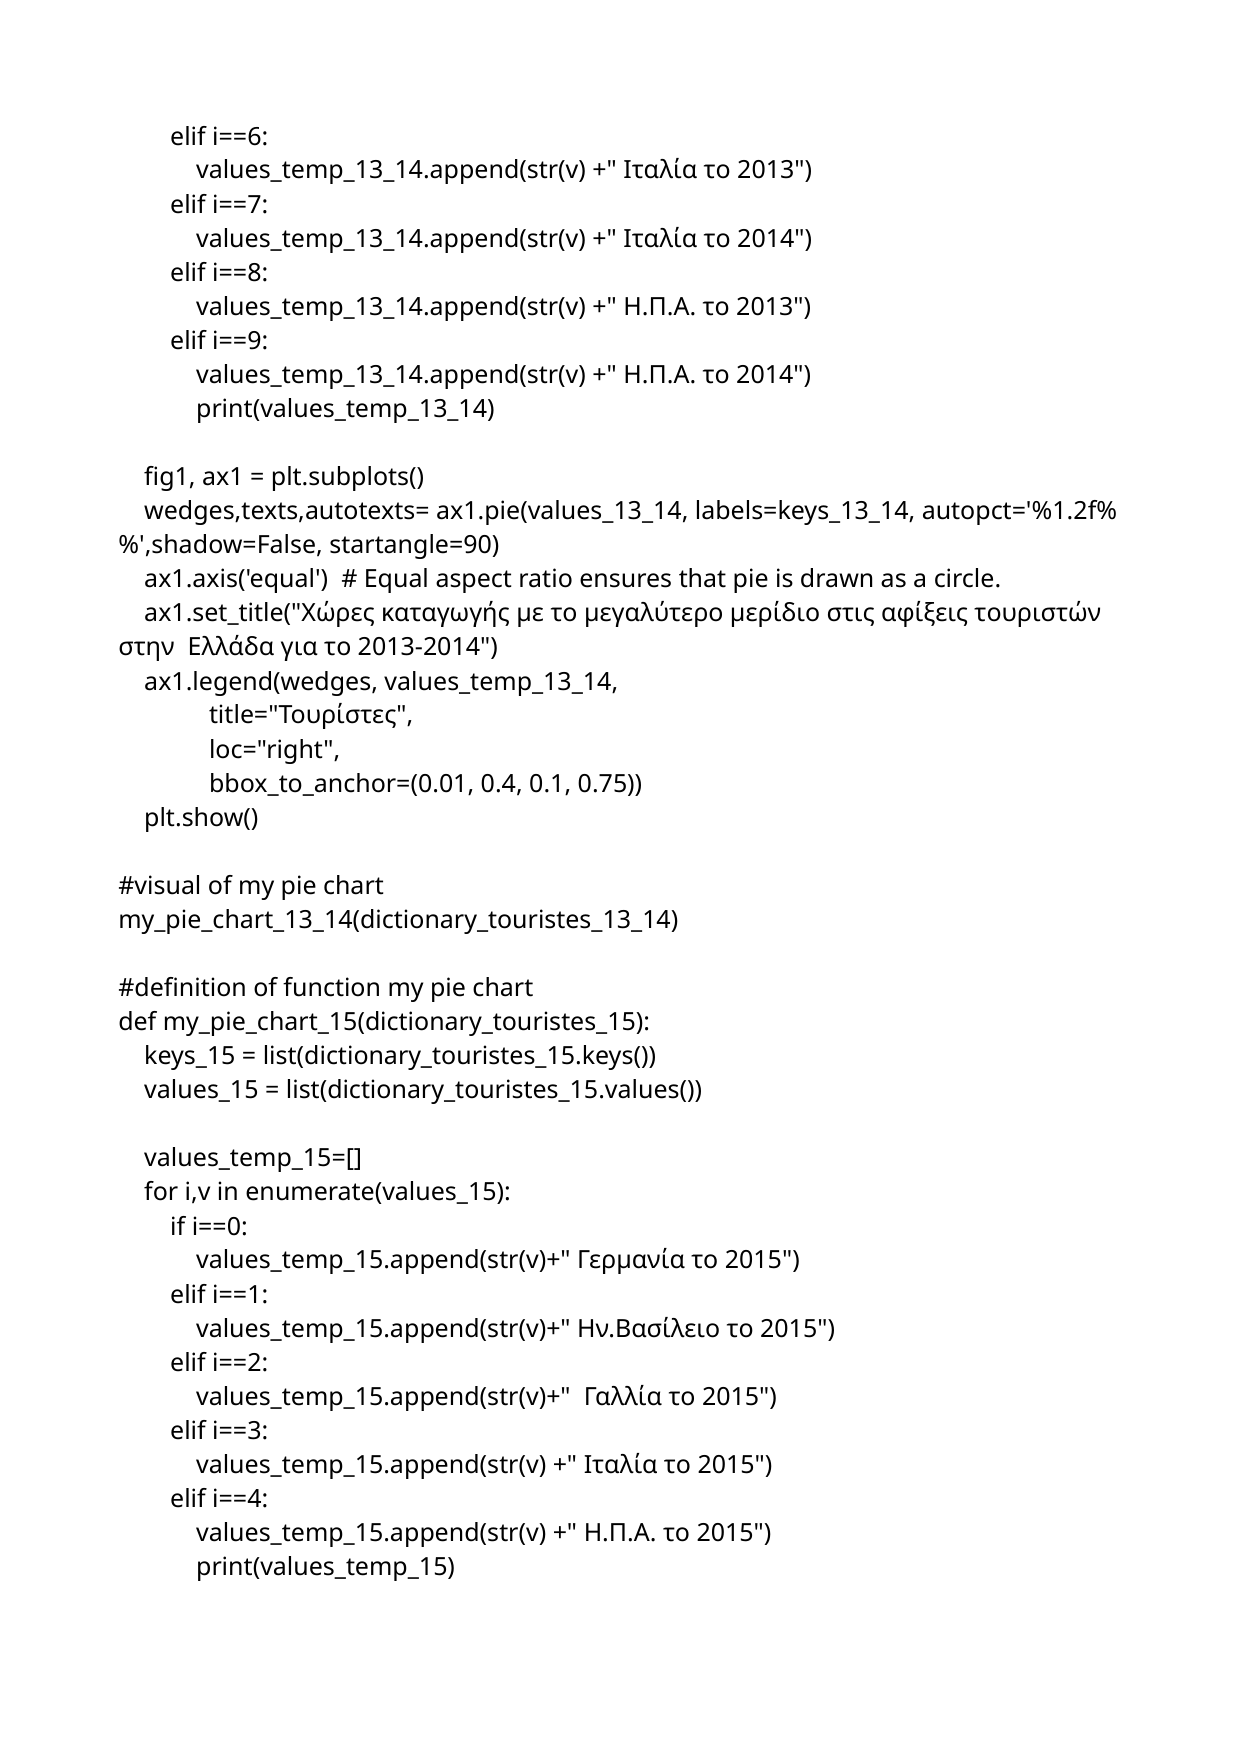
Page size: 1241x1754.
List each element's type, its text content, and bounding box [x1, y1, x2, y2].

text values_temp_15.append(str(v)+" Γαλλία το 2015") [118, 1378, 1122, 1412]
text fig1, ax1 = plt.subplots() [118, 459, 1122, 493]
text elif i==2: [118, 1344, 1122, 1378]
text elif i==7: [118, 186, 1122, 220]
text values_temp_15.append(str(v)+" Ην.Βασίλειο το 2015") [118, 1310, 1122, 1344]
text elif i==9: [118, 322, 1122, 357]
text values_temp_13_14.append(str(v) +" Η.Π.Α. το 2014") [118, 357, 1122, 391]
text values_temp_15=[] [118, 1140, 1122, 1174]
text elif i==8: [118, 254, 1122, 288]
text if i==0: [118, 1208, 1122, 1242]
text wedges,texts,autotexts= ax1.pie(values_13_14, labels=keys_13_14, autopct='%1.2f%%',shadow=False, startangle=90) [118, 493, 1122, 561]
text values_temp_13_14.append(str(v) +" Ιταλία το 2013") [118, 152, 1122, 186]
text ax1.set_title("Χώρες καταγωγής με το μεγαλύτερο μερίδιο στις αφίξεις τουριστών στην Ελλάδα για το 2013-2014") [118, 595, 1122, 663]
text values_temp_15.append(str(v) +" Η.Π.Α. το 2015") [118, 1515, 1122, 1549]
text values_temp_15.append(str(v)+" Γερμανία το 2015") [118, 1242, 1122, 1276]
text print(values_temp_13_14) [118, 391, 1122, 425]
text values_temp_13_14.append(str(v) +" Η.Π.Α. το 2013") [118, 288, 1122, 322]
text elif i==6: [118, 118, 1122, 152]
text values_temp_13_14.append(str(v) +" Ιταλία το 2014") [118, 220, 1122, 254]
text plt.show() [118, 799, 1122, 833]
text elif i==3: [118, 1412, 1122, 1447]
text for i,v in enumerate(values_15): [118, 1174, 1122, 1208]
text elif i==4: [118, 1481, 1122, 1515]
text elif i==1: [118, 1276, 1122, 1310]
text ax1.axis('equal') # Equal aspect ratio ensures that pie is drawn as a circle. [118, 561, 1122, 595]
text loc="right", [118, 731, 1122, 765]
text #visual of my pie chart [118, 867, 1122, 902]
text values_15 = list(dictionary_touristes_15.values()) [118, 1072, 1122, 1106]
text my_pie_chart_13_14(dictionary_touristes_13_14) [118, 902, 1122, 936]
text #definition of function my pie chart [118, 970, 1122, 1004]
text print(values_temp_15) [118, 1549, 1122, 1583]
text values_temp_15.append(str(v) +" Ιταλία το 2015") [118, 1447, 1122, 1481]
text ax1.legend(wedges, values_temp_13_14, [118, 663, 1122, 697]
text bbox_to_anchor=(0.01, 0.4, 0.1, 0.75)) [118, 765, 1122, 799]
text keys_15 = list(dictionary_touristes_15.keys()) [118, 1038, 1122, 1072]
text def my_pie_chart_15(dictionary_touristes_15): [118, 1004, 1122, 1038]
text title="Τουρίστες", [118, 697, 1122, 731]
